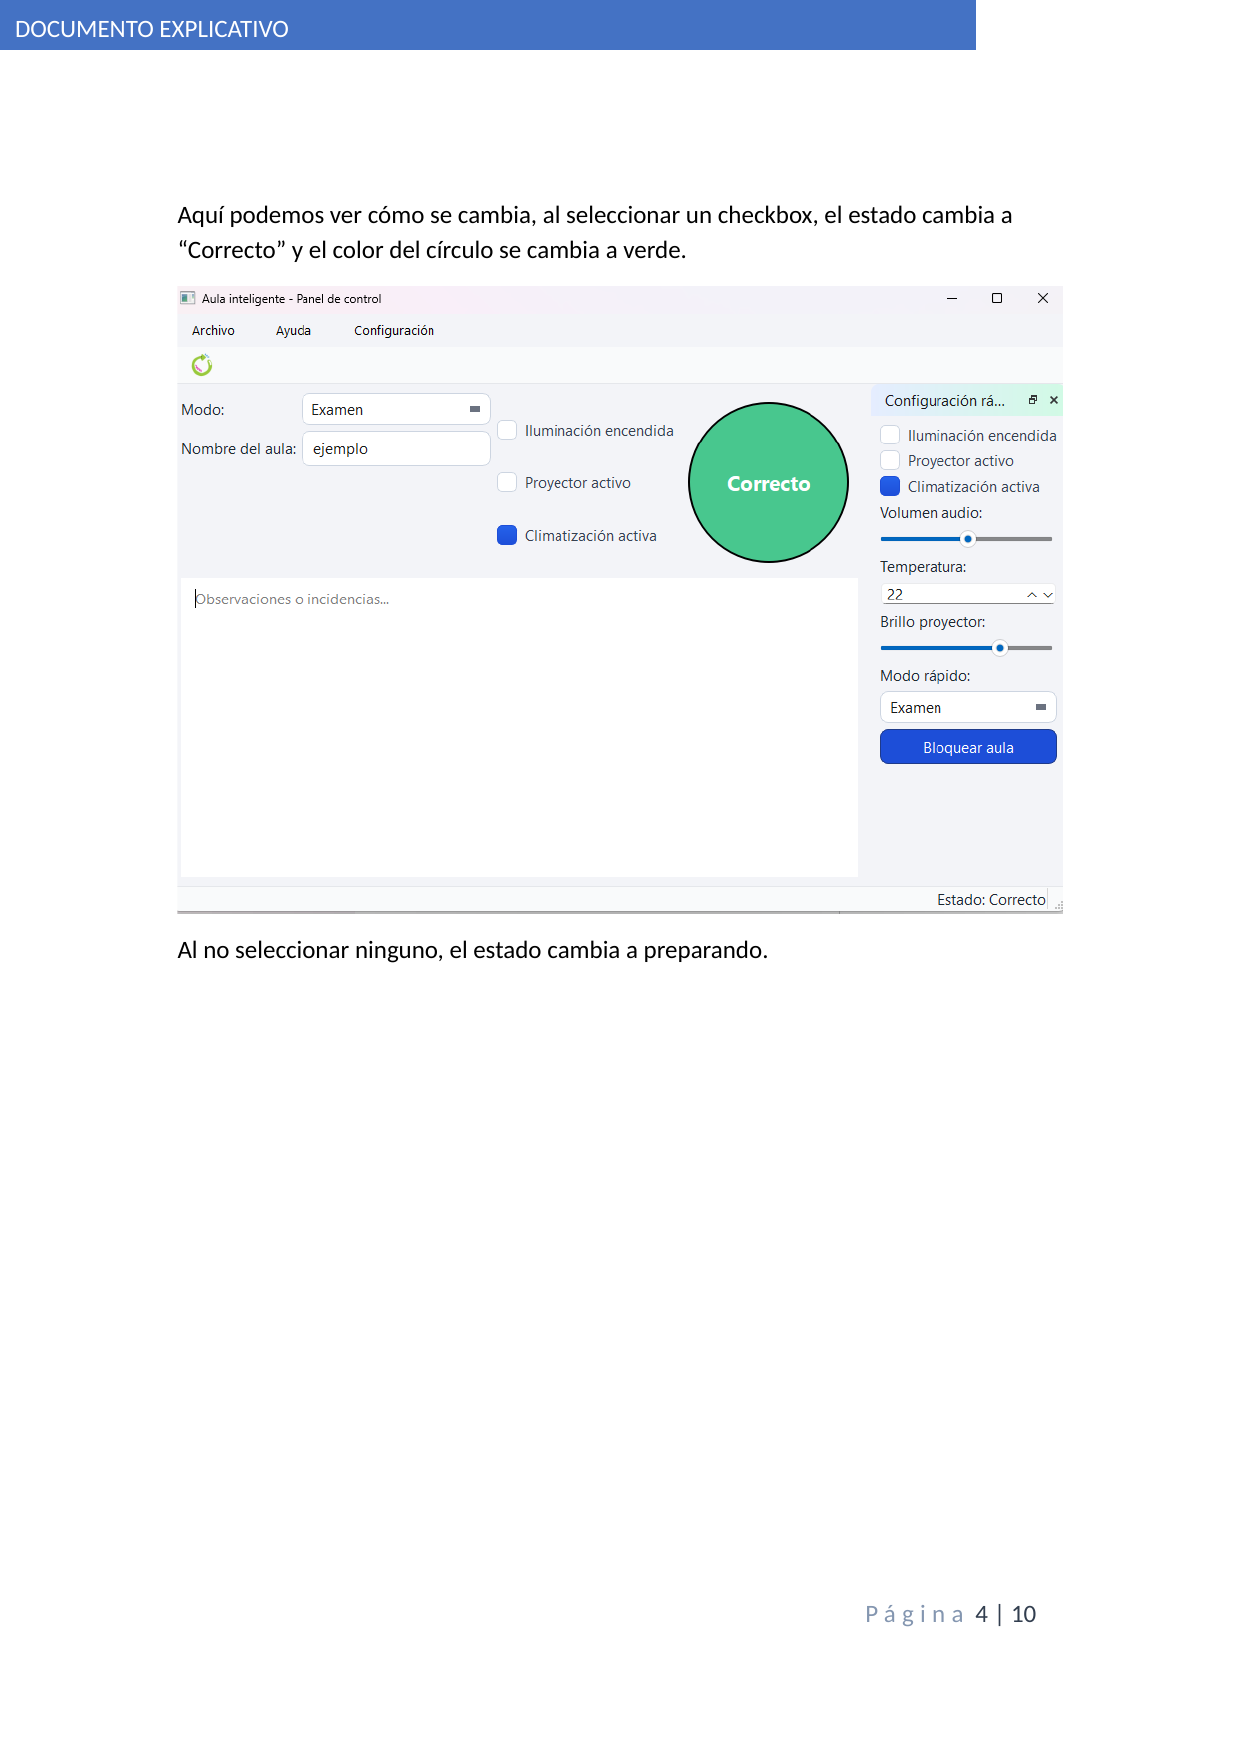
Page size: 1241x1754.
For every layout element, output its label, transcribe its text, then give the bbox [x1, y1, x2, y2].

text Aquí podemos ver cómo se cambia, al seleccionar un checkbox, el estado cambia a “Correcto” y el color del círculo se cambia a verde. [177, 199, 1063, 265]
text Al no seleccionar ninguno, el estado cambia a preparando. [177, 934, 1063, 965]
